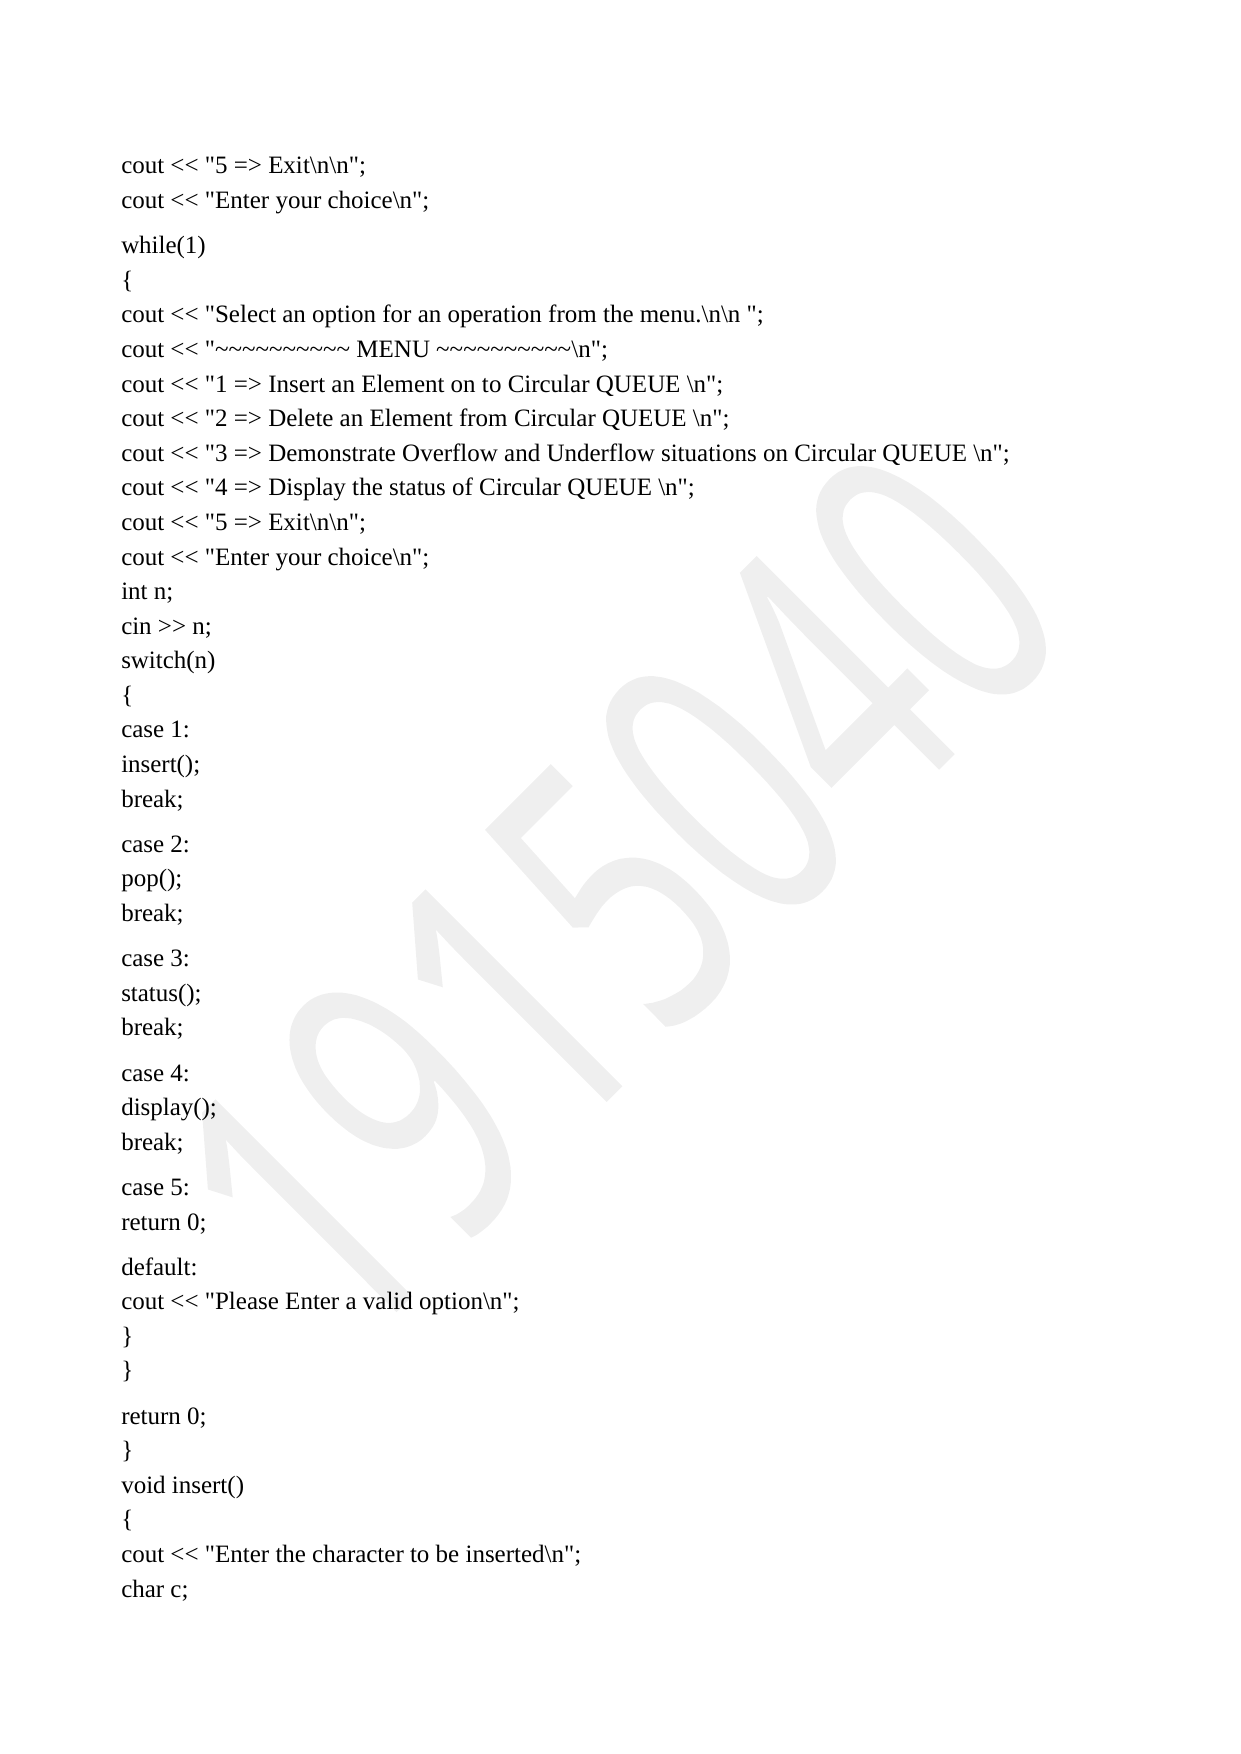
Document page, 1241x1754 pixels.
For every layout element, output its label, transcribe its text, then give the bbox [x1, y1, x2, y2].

table_header [118, 1238, 136, 1249]
table_header while(1) [118, 228, 219, 262]
table_header cout << "3 => Demonstrate Overflow and Underflow situations on Circular QUEUE \n"; [118, 435, 1024, 469]
table_header break; [118, 895, 197, 930]
table_header insert(); [118, 746, 213, 781]
table_header break; [118, 1010, 197, 1044]
table_header cout << "1 => Insert an Element on to Circular QUEUE \n"; [118, 366, 736, 400]
table_header int n; [118, 573, 186, 608]
table_header [118, 1044, 136, 1055]
table_header case 4: [118, 1055, 203, 1089]
table_header case 2: [118, 826, 203, 861]
table_header display(); [118, 1089, 230, 1124]
table_header return 0; [118, 1398, 220, 1432]
table_header default: [118, 1249, 211, 1283]
table_header } [118, 1433, 148, 1467]
table_header [118, 217, 136, 227]
table_header cout << "4 => Display the status of Circular QUEUE \n"; [118, 470, 708, 504]
table_header cout << "5 => Exit\n\n"; [118, 148, 378, 182]
table_header cout << "Select an option for an operation from the menu.\n\n "; [118, 297, 774, 331]
table_header void insert() [118, 1467, 257, 1502]
table_header cout << "5 => Exit\n\n"; [118, 504, 378, 539]
table_header [118, 1387, 136, 1398]
table_header char c; [118, 1571, 202, 1605]
table_header cout << "Please Enter a valid option\n"; [118, 1284, 531, 1318]
table_header return 0; [118, 1204, 220, 1238]
table_header cin >> n; [118, 608, 225, 642]
table_header cout << "Enter your choice\n"; [118, 539, 442, 573]
table_header { [118, 1502, 148, 1536]
table_header case 3: [118, 940, 203, 975]
table_header status(); [118, 975, 215, 1009]
table_header cout << "Enter the character to be inserted\n"; [118, 1536, 593, 1571]
table_header case 5: [118, 1169, 203, 1204]
table_header [118, 930, 136, 940]
table_header break; [118, 1124, 197, 1158]
table_header pop(); [118, 861, 196, 895]
table_header break; [118, 781, 197, 815]
table_header { [118, 262, 148, 297]
table_header switch(n) [118, 643, 229, 677]
table_header case 1: [118, 712, 203, 746]
table_header cout << "Enter your choice\n"; [118, 182, 442, 217]
table_header cout << "~~~~~~~~~~ MENU ~~~~~~~~~~\n"; [118, 331, 622, 366]
table_header printf("\nlist is empty\n"); [368, 1284, 409, 1313]
table_header } [118, 1353, 148, 1387]
table_header cout << "2 => Delete an Element from Circular QUEUE \n"; [118, 400, 742, 435]
table_header [118, 815, 136, 826]
table_header [118, 1159, 136, 1169]
table_header } [202, 1099, 230, 1124]
table_header } [118, 1318, 148, 1353]
table_header { [118, 677, 148, 712]
